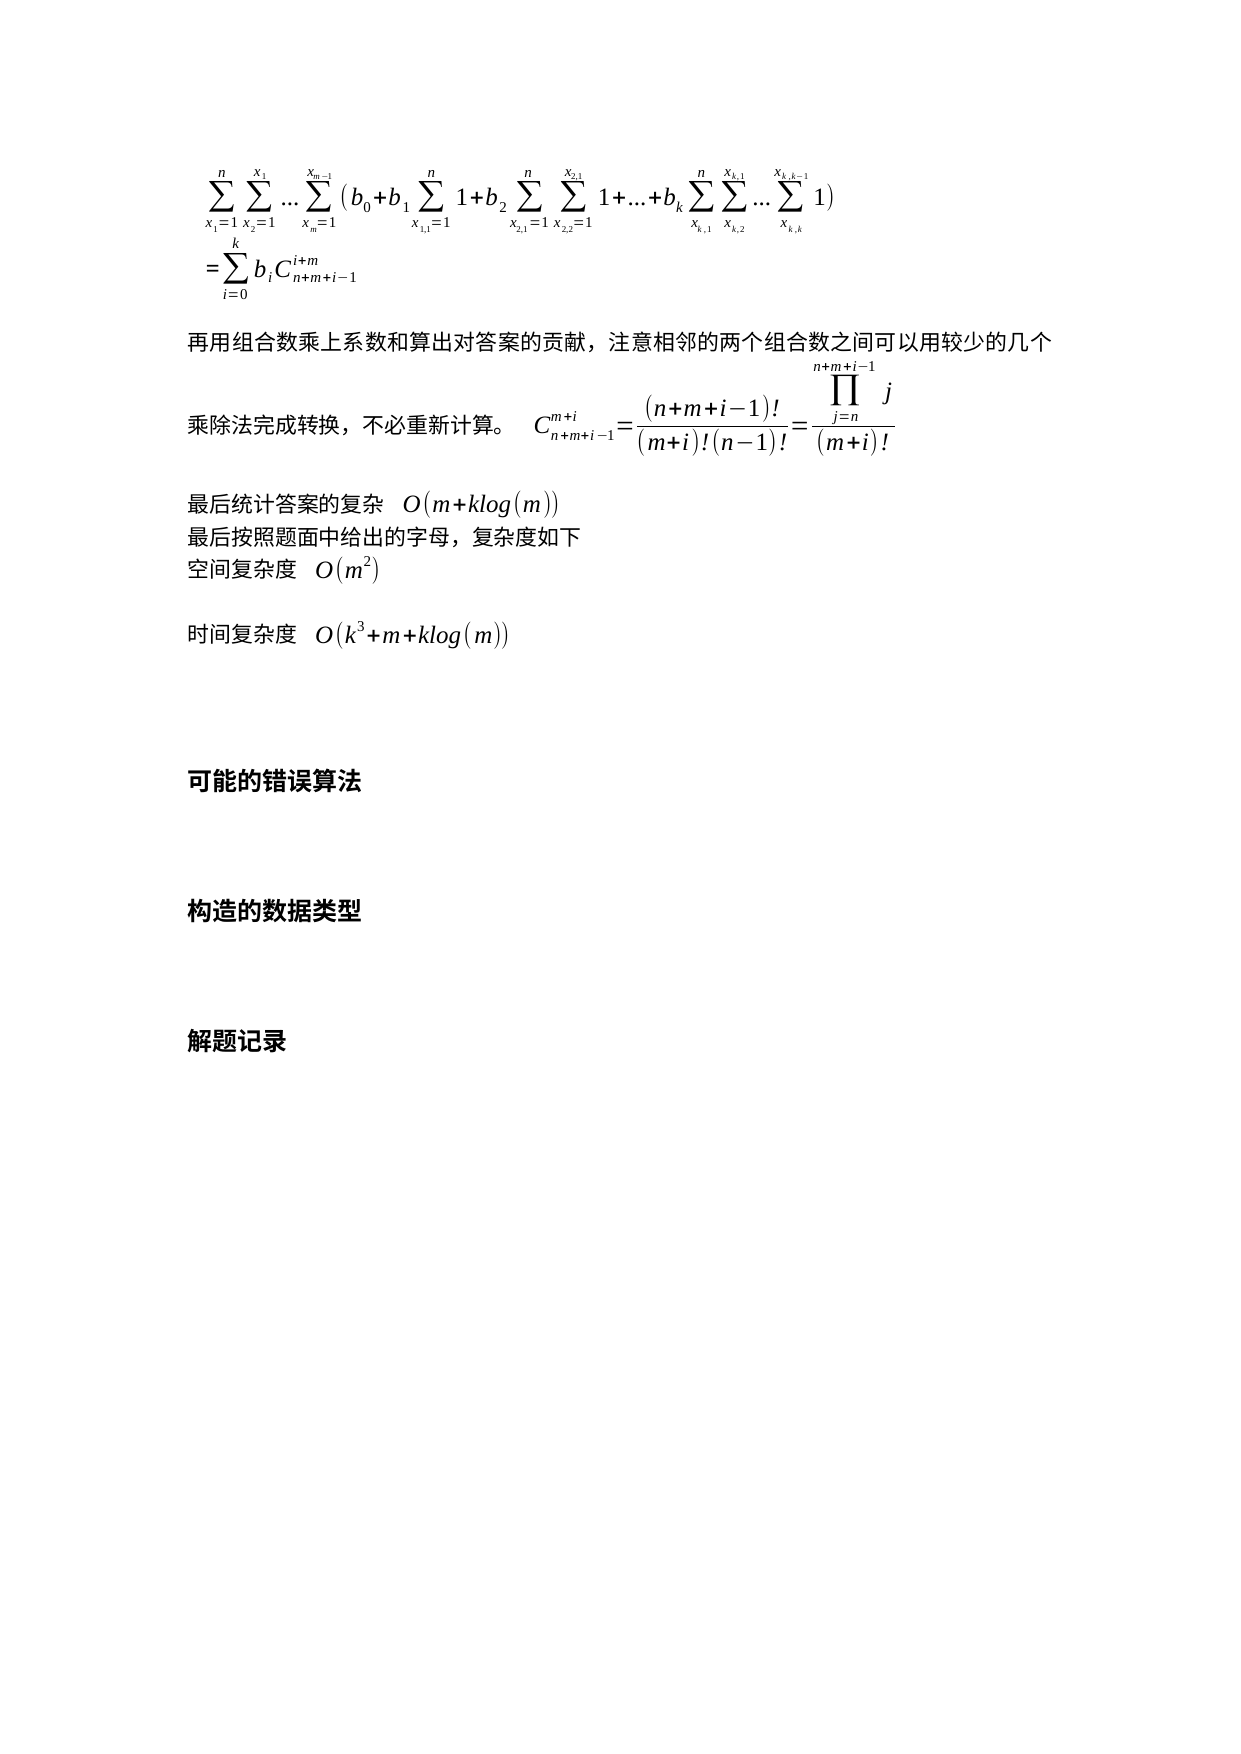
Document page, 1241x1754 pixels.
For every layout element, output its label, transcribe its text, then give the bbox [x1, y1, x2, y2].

text 可能的错误算法 [187, 747, 1053, 812]
text 空间复杂度 [187, 552, 1053, 617]
text 最后按照题面中给出的字母，复杂度如下 [187, 519, 1053, 552]
text 最后统计答案的复杂 [187, 487, 1053, 519]
text 再用组合数乘上系数和算出对答案的贡献，注意相邻的两个组合数之间可以用较少的几个乘除法完成转换，不必重新计算。 [187, 324, 1053, 487]
text 解题记录 [187, 1007, 1053, 1072]
text 时间复杂度 [187, 617, 1053, 682]
text 构造的数据类型 [187, 877, 1053, 942]
